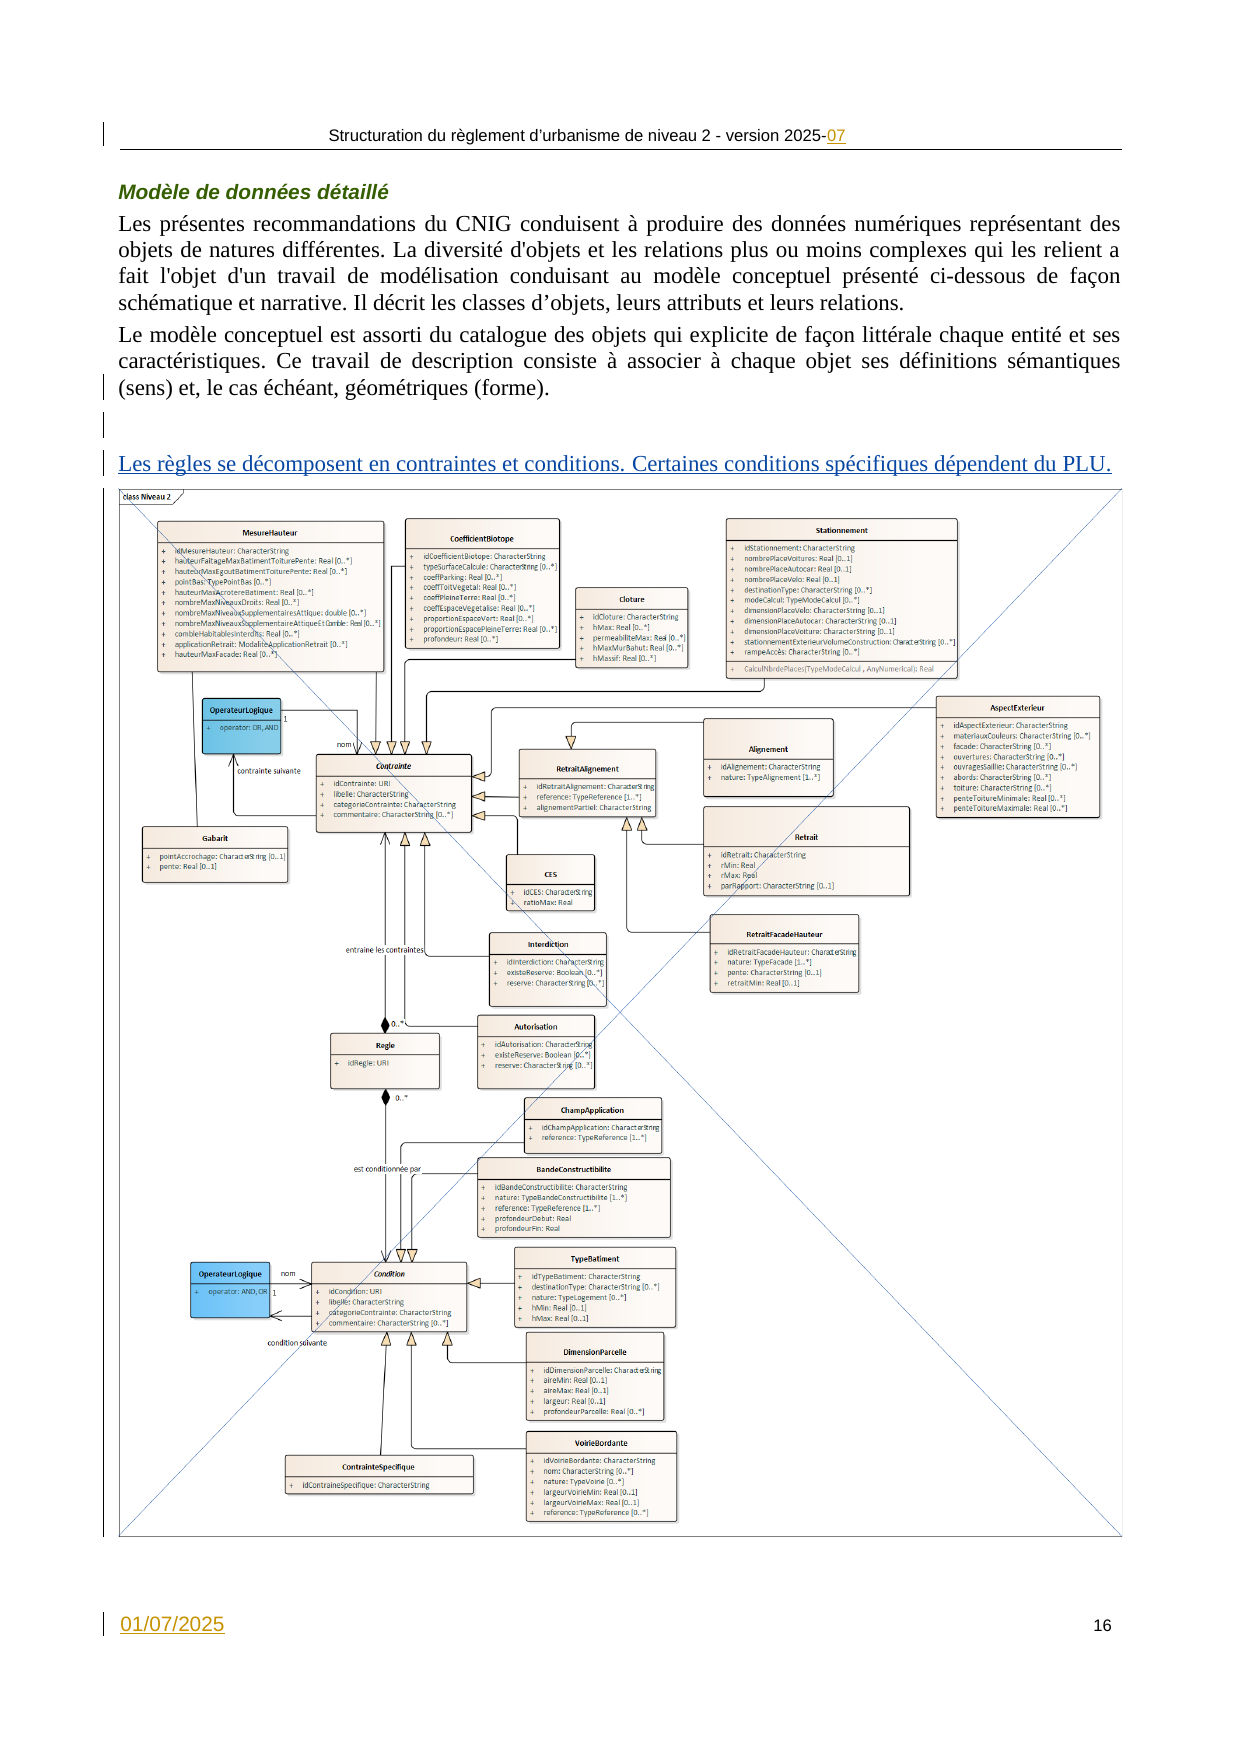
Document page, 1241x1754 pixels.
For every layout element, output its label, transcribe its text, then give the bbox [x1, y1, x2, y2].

picture [118, 490, 619, 1535]
picture [621, 489, 1123, 1536]
picture [119, 488, 1121, 1011]
text Les présentes recommandations du CNIG conduisent à produire des données numériques représentant des objets de natures différentes. La diversité d'objets et les relations plus ou moins complexes qui les relient a fait l'objet d'un travail de modélisation conduisant au modèle conceptuel présenté ci-dessous de façon schématique et narrative. Il décrit les classes d’objets, leurs attributs et leurs relations. [118, 209, 1122, 315]
text Les règles se décomposent en contraintes et conditions. Certaines conditions spécifiques dépendent du PLU. [118, 450, 1122, 476]
text Le modèle conceptuel est assorti du catalogue des objets qui explicite de façon littérale chaque entité et ses caractéristiques. Ce travail de description consiste à associer à chaque objet ses définitions sémantiques (sens) et, le cas échéant, géométriques (forme). [118, 321, 1122, 400]
picture [119, 1014, 1121, 1537]
subtitle Modèle de données détaillé [118, 180, 1122, 204]
